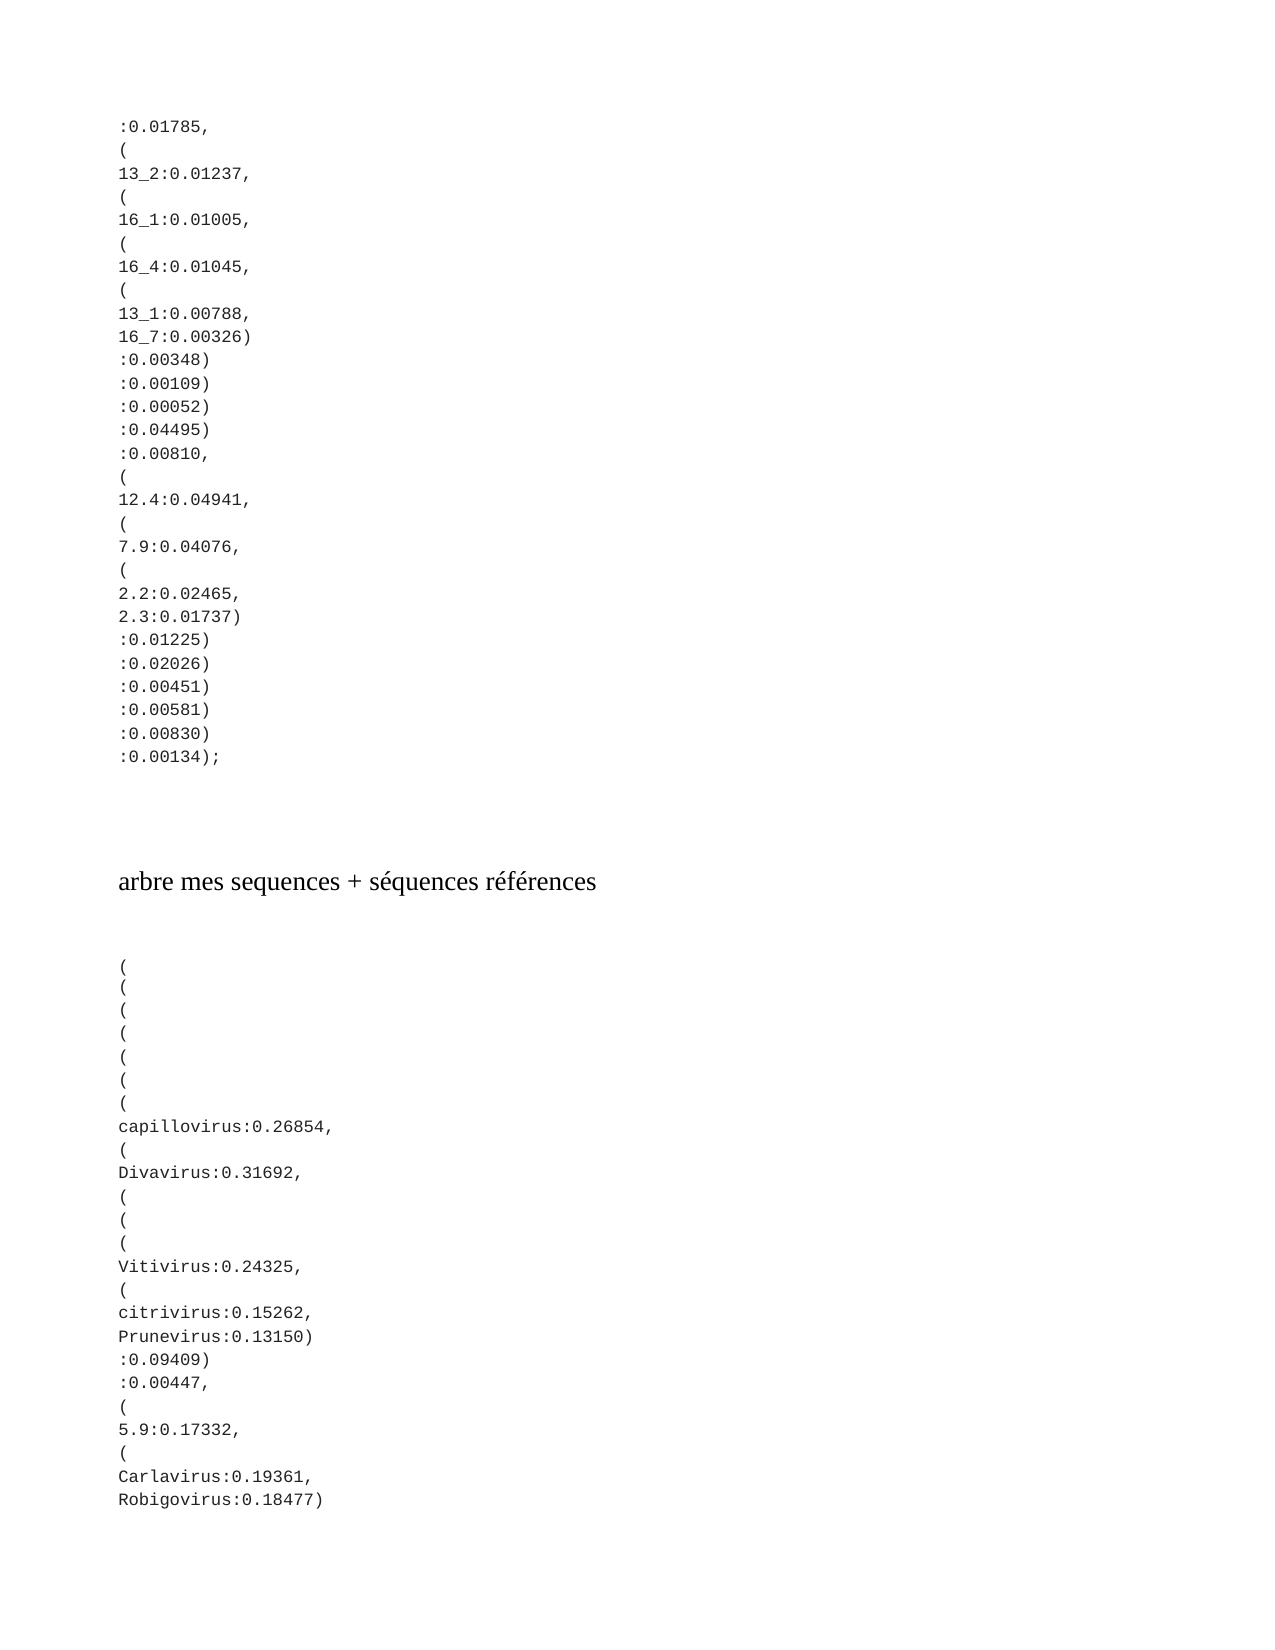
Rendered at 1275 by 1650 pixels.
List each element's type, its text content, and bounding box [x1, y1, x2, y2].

text ( [118, 1188, 1157, 1207]
text ( [118, 1444, 1157, 1464]
text :0.00447, [118, 1374, 1157, 1394]
text ( [118, 978, 1157, 997]
text 16_4:0.01045, [118, 258, 1157, 278]
text :0.04495) [118, 421, 1157, 441]
text ( [118, 1398, 1157, 1417]
text ( [118, 515, 1157, 534]
text capillovirus:0.26854, [118, 1118, 1157, 1137]
text Vitivirus:0.24325, [118, 1258, 1157, 1277]
text citrivirus:0.15262, [118, 1304, 1157, 1324]
text 7.9:0.04076, [118, 538, 1157, 558]
text ( [118, 235, 1157, 254]
text ( [118, 188, 1157, 208]
text :0.01785, [118, 118, 1157, 138]
text ( [118, 1281, 1157, 1301]
text ( [118, 1071, 1157, 1091]
text :0.00581) [118, 701, 1157, 721]
text arbre mes sequences + séquences références [118, 865, 1157, 896]
text ( [118, 1094, 1157, 1114]
text ( [118, 1001, 1157, 1021]
text ( [118, 281, 1157, 301]
text :0.01225) [118, 631, 1157, 651]
text 13_1:0.00788, [118, 305, 1157, 324]
text Prunevirus:0.13150) [118, 1328, 1157, 1347]
text 2.3:0.01737) [118, 608, 1157, 628]
text Carlavirus:0.19361, [118, 1468, 1157, 1487]
text 5.9:0.17332, [118, 1421, 1157, 1441]
text ( [118, 561, 1157, 581]
text 16_1:0.01005, [118, 211, 1157, 231]
text :0.00134); [118, 748, 1157, 768]
text ( [118, 141, 1157, 161]
text Divavirus:0.31692, [118, 1164, 1157, 1184]
text ( [118, 1048, 1157, 1067]
text ( [118, 1141, 1157, 1161]
text :0.09409) [118, 1351, 1157, 1371]
text 2.2:0.02465, [118, 585, 1157, 604]
text :0.00810, [118, 445, 1157, 464]
text :0.00830) [118, 725, 1157, 744]
text :0.00348) [118, 351, 1157, 371]
text 16_7:0.00326) [118, 328, 1157, 348]
text ( [118, 1211, 1157, 1231]
text 13_2:0.01237, [118, 165, 1157, 184]
text ( [118, 1024, 1157, 1044]
text :0.00052) [118, 398, 1157, 418]
text :0.02026) [118, 655, 1157, 674]
text :0.00451) [118, 678, 1157, 698]
text ( [118, 1234, 1157, 1254]
text 12.4:0.04941, [118, 491, 1157, 511]
text Robigovirus:0.18477) [118, 1491, 1157, 1511]
text ( [118, 958, 1157, 978]
text :0.00109) [118, 375, 1157, 394]
text ( [118, 468, 1157, 488]
